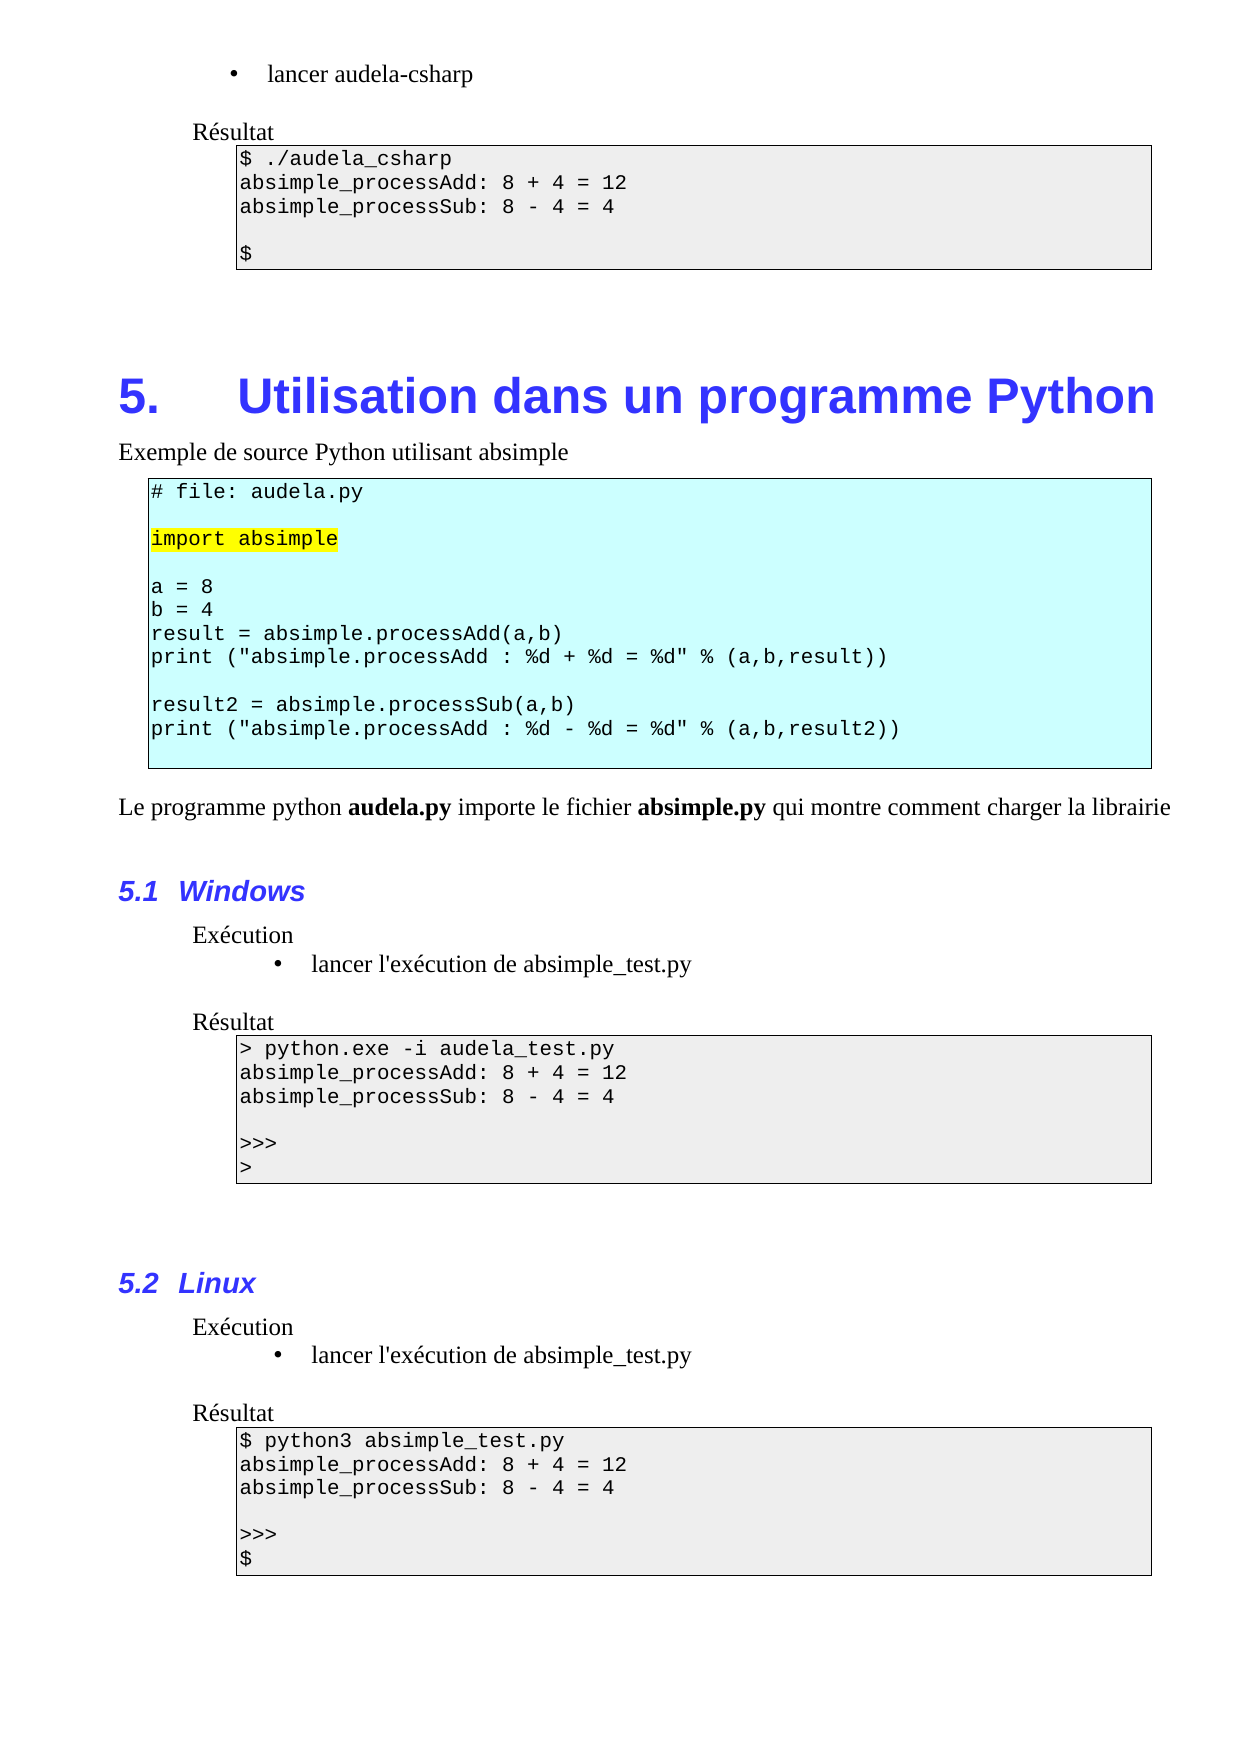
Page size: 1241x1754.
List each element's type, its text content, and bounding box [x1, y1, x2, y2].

text Exécution [192, 1312, 1181, 1341]
text $ [237, 240, 1151, 269]
text >>> [237, 1521, 1151, 1545]
text $ python3 absimple_test.py [237, 1428, 1151, 1451]
list lancer l'exécution de absimple_test.py [274, 949, 1181, 978]
text absimple_processAdd: 8 + 4 = 12 [237, 1451, 1151, 1474]
text > python.exe -i audela_test.py [237, 1036, 1151, 1059]
text Résultat [118, 117, 1181, 145]
text $ [237, 1545, 1151, 1575]
text absimple_processSub: 8 - 4 = 4 [237, 1083, 1151, 1106]
text Exécution [192, 920, 1181, 949]
text $ ./audela_csharp [237, 146, 1151, 169]
subtitle Linux [118, 1266, 1181, 1299]
text absimple_processAdd: 8 + 4 = 12 [237, 1059, 1151, 1083]
text Exemple de source Python utilisant absimple [118, 437, 1181, 466]
text # file: audela.py import absimple a = 8 b = 4 result = absimple.processAdd(a,b) print ("absimple.processAdd : %d + %d = %d" % (a,b,result)) result2 = absimple.processSub(a,b) print ("absimple.processAdd : %d - %d = %d" % (a,b,result2)) [149, 479, 1151, 768]
text Résultat [192, 1007, 1181, 1035]
subtitle Windows [118, 874, 1181, 908]
text Le programme python audela.py importe le fichier absimple.py qui montre comment charger la librairie [118, 792, 1181, 821]
subtitle Utilisation dans un programme Python [118, 367, 1181, 424]
text absimple_processSub: 8 - 4 = 4 [237, 193, 1151, 216]
text absimple_processSub: 8 - 4 = 4 [237, 1474, 1151, 1498]
text absimple_processAdd: 8 + 4 = 12 [237, 169, 1151, 193]
text > [237, 1154, 1151, 1183]
list lancer l'exécution de absimple_test.py [274, 1341, 1181, 1369]
text >>> [237, 1130, 1151, 1154]
list lancer audela-csharp [229, 59, 1181, 88]
text Résultat [118, 1398, 1181, 1427]
